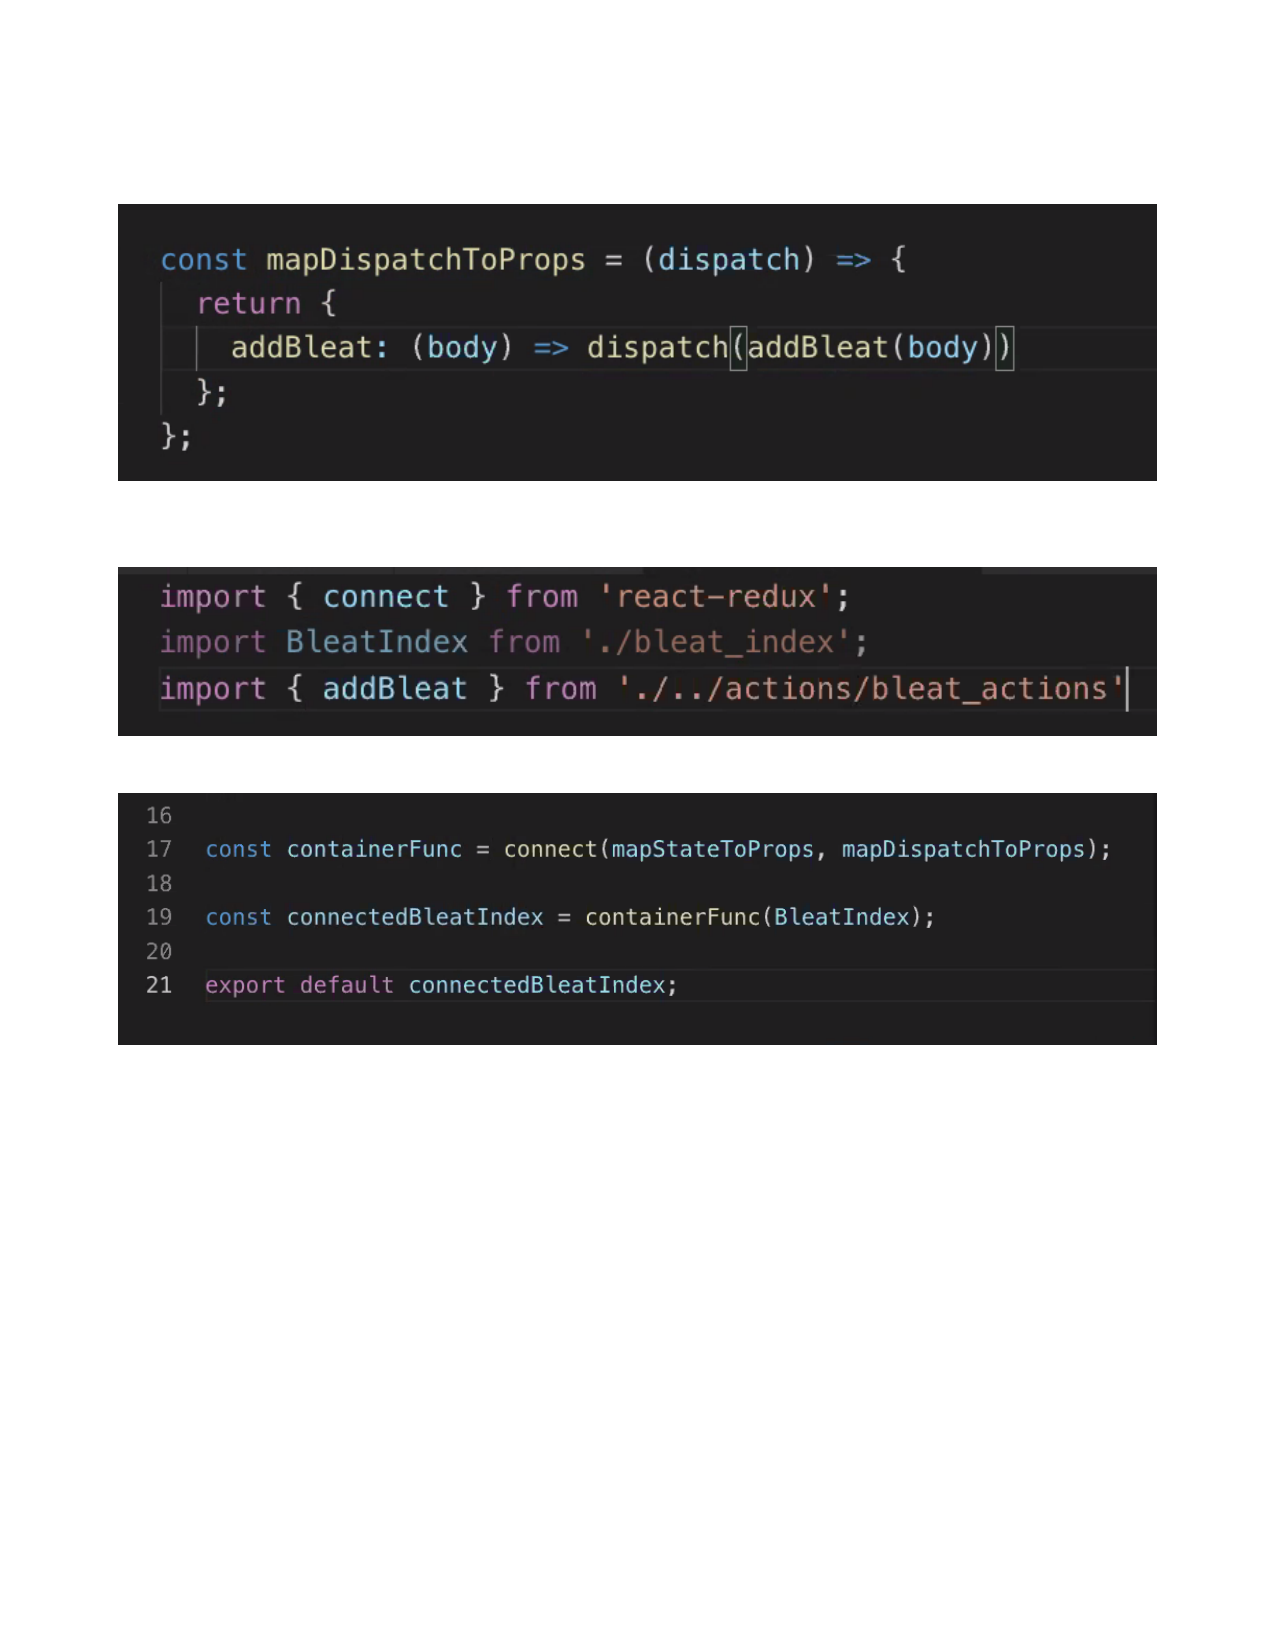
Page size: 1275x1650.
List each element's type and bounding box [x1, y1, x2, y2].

picture [118, 567, 1157, 736]
picture [118, 793, 1157, 1045]
picture [118, 204, 1157, 481]
